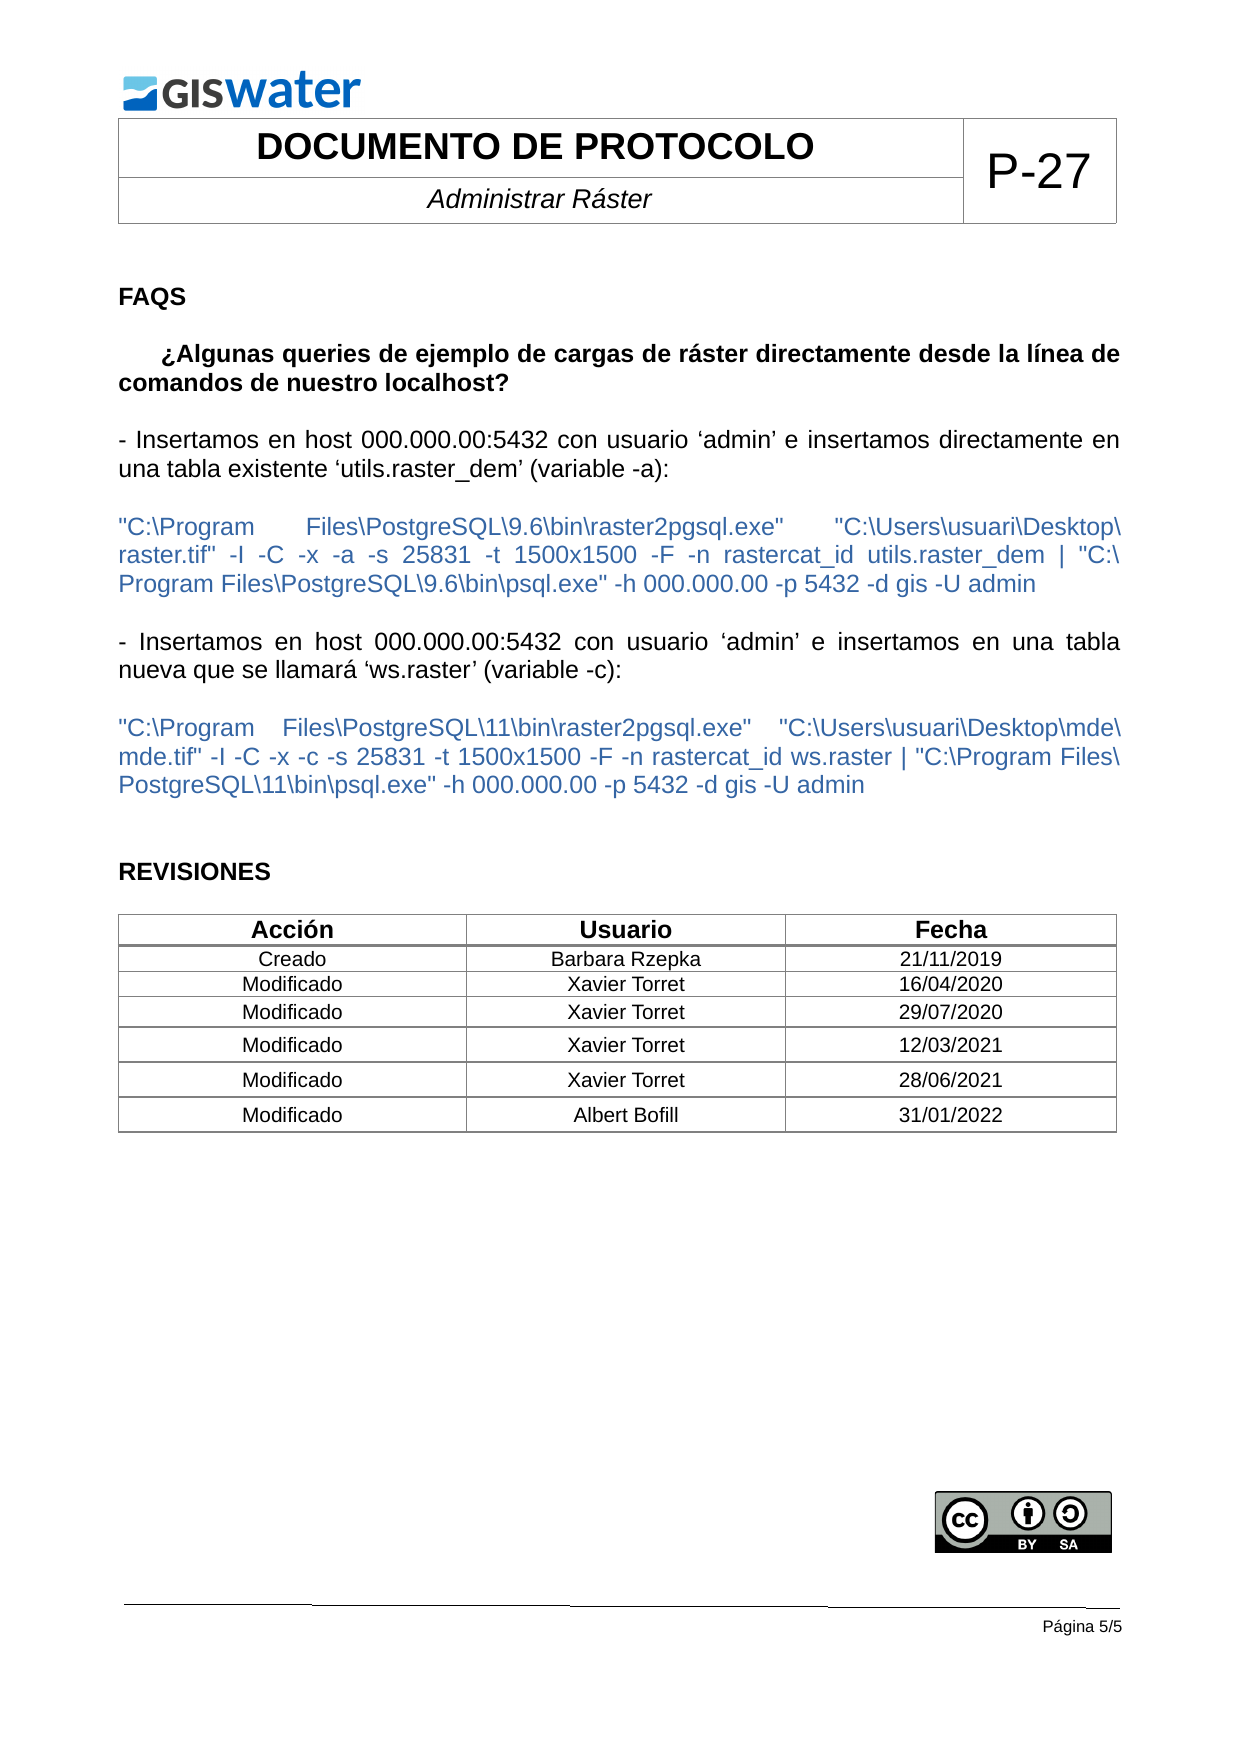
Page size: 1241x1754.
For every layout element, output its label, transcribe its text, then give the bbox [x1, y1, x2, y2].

table_cell Albert Bofill [467, 1098, 785, 1131]
table_cell Barbara Rzepka [467, 947, 785, 971]
list - Insertamos en host 000.000.00:5432 con usuario ‘admin’ e insertamos directamente en una tabla existente ‘utils.raster_dem’ (variable -a): [118, 425, 1122, 483]
text FAQS [118, 281, 1122, 310]
list - Insertamos en host 000.000.00:5432 con usuario ‘admin’ e insertamos en una tabla nueva que se llamará ‘ws.raster’ (variable -c): [118, 626, 1122, 684]
table_cell 21/11/2019 [786, 947, 1116, 971]
picture [119, 66, 365, 115]
table_header Acción [119, 915, 466, 944]
table_cell Modificado [119, 972, 466, 996]
table_cell Creado [119, 947, 466, 971]
list "C:\Program Files\PostgreSQL\11\bin\raster2pgsql.exe" "C:\Users\usuari\Desktop\mde\mde.tif" -I -C -x -c -s 25831 -t 1500x1500 -F -n rastercat_id ws.raster | "C:\Program Files\PostgreSQL\11\bin\psql.exe" -h 000.000.00 -p 5432 -d gis -U admin [118, 713, 1122, 799]
list "C:\Program Files\PostgreSQL\9.6\bin\raster2pgsql.exe" "C:\Users\usuari\Desktop\raster.tif" -I -C -x -a -s 25831 -t 1500x1500 -F -n rastercat_id utils.raster_dem | "C:\Program Files\PostgreSQL\9.6\bin\psql.exe" -h 000.000.00 -p 5432 -d gis -U admin [118, 511, 1122, 598]
table_cell Modificado [119, 1063, 466, 1096]
table_cell Xavier Torret [467, 1028, 785, 1061]
table_header Fecha [786, 915, 1116, 944]
table_cell Xavier Torret [467, 997, 785, 1026]
picture [934, 1491, 1112, 1553]
table_cell 28/06/2021 [786, 1063, 1116, 1096]
list ¿Algunas queries de ejemplo de cargas de ráster directamente desde la línea de comandos de nuestro localhost? [118, 339, 1122, 396]
table_cell 16/04/2020 [786, 972, 1116, 996]
table_cell Modificado [119, 1028, 466, 1061]
table_cell 31/01/2022 [786, 1098, 1116, 1131]
table_header Usuario [467, 915, 785, 944]
table_cell 29/07/2020 [786, 997, 1116, 1026]
table_cell Modificado [119, 1098, 466, 1131]
table_cell Xavier Torret [467, 1063, 785, 1096]
table_cell Xavier Torret [467, 972, 785, 996]
table_cell 12/03/2021 [786, 1028, 1116, 1061]
table_cell Modificado [119, 997, 466, 1026]
list REVISIONES [118, 856, 1122, 885]
